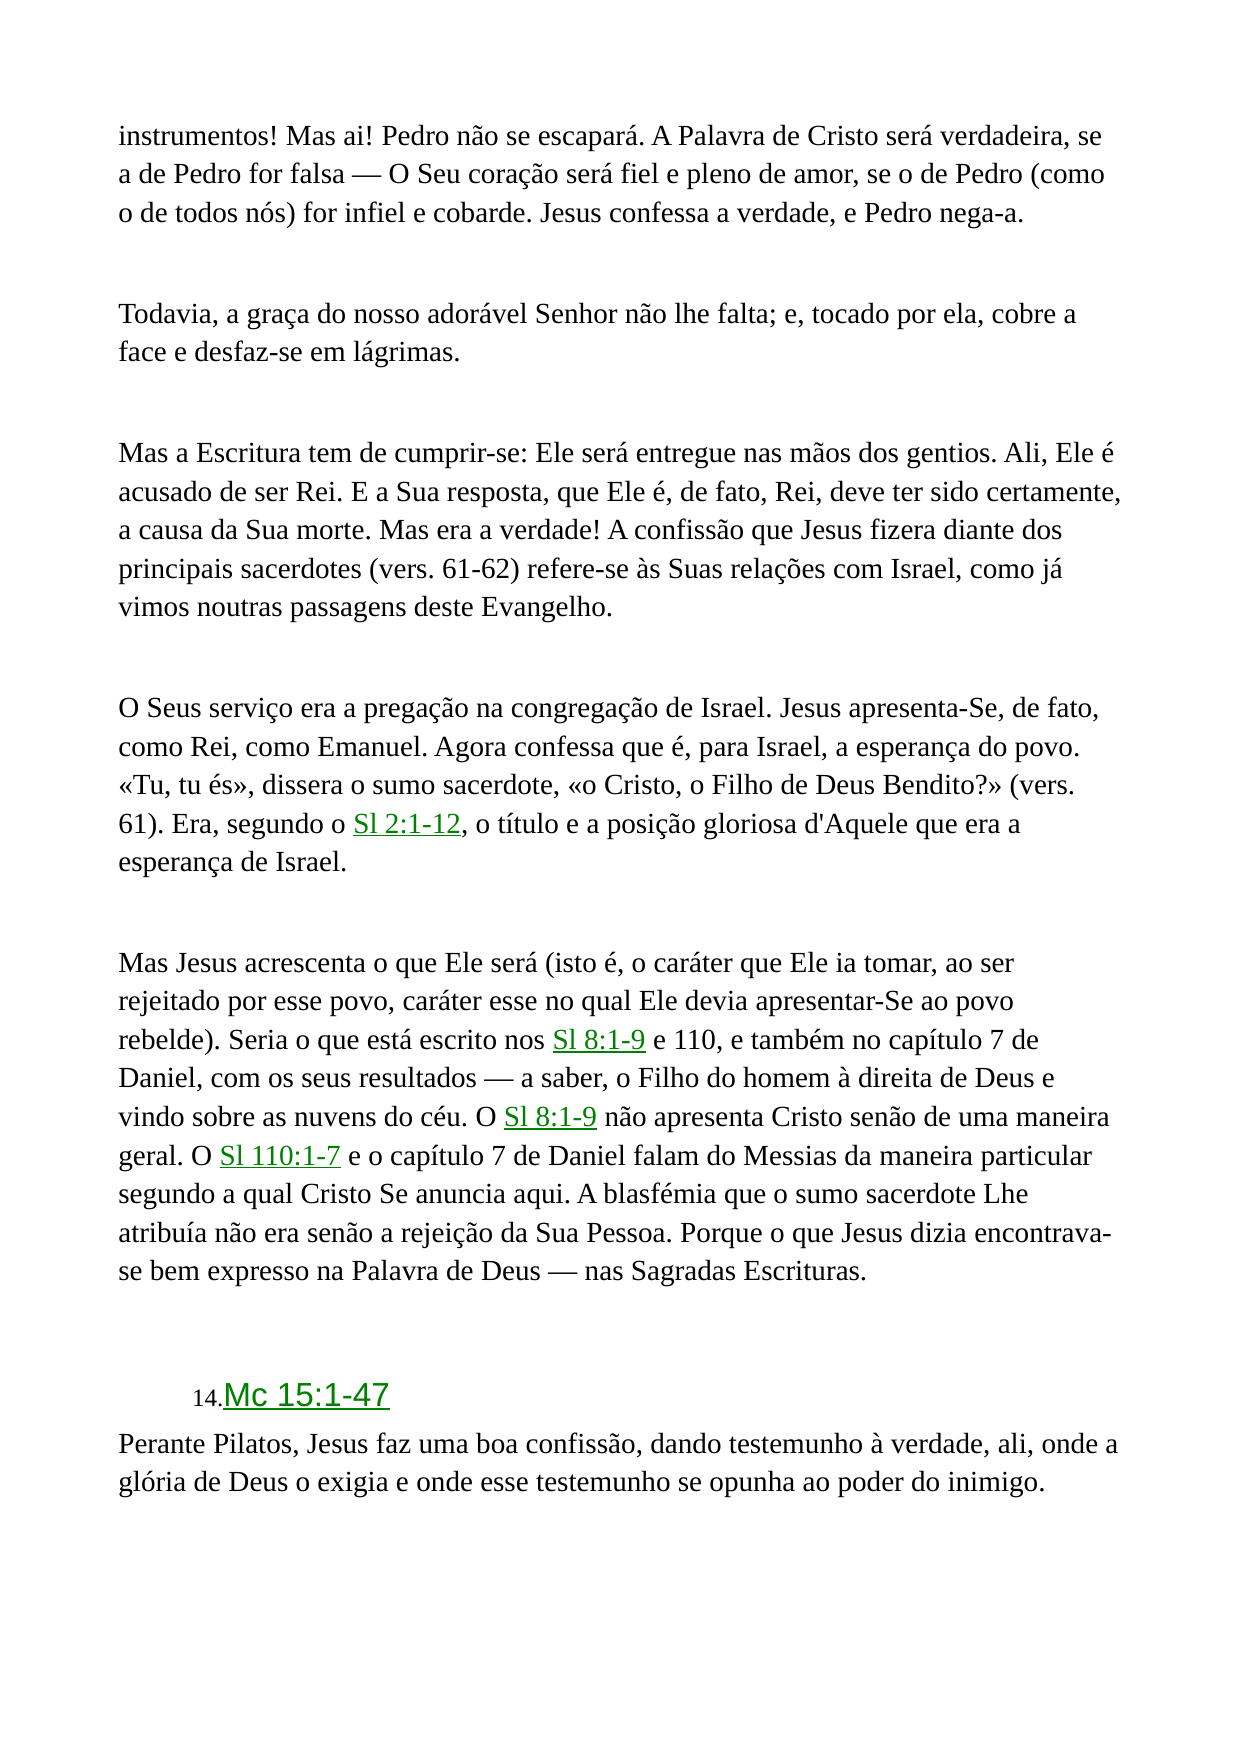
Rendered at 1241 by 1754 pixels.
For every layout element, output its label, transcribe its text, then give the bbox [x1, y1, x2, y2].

text Perante Pilatos, Jesus faz uma boa confissão, dando testemunho à verdade, ali, onde a glória de Deus o exigia e onde esse testemunho se opunha ao poder do inimigo. [118, 1426, 1122, 1498]
list Mc 15:1-47 [118, 1375, 1122, 1413]
text O Seus serviço era a pregação na congregação de Israel. Jesus apresenta-Se, de fato, como Rei, como Emanuel. Agora confessa que é, para Israel, a esperança do povo. «Tu, tu és», dissera o sumo sacerdote, «o Cristo, o Filho de Deus Bendito?» (vers. 61). Era, segundo o Sl 2:1-12, o título e a posição gloriosa d'Aquele que era a esperança de Israel. [118, 690, 1122, 878]
text Todavia, a graça do nosso adorável Senhor não lhe falta; e, tocado por ela, cobre a face e desfaz-se em lágrimas. [118, 296, 1122, 368]
text Mas a Escritura tem de cumprir-se: Ele será entregue nas mãos dos gentios. Ali, Ele é acusado de ser Rei. E a Sua resposta, que Ele é, de fato, Rei, deve ter sido certamente, a causa da Sua morte. Mas era a verdade! A confissão que Jesus fizera diante dos principais sacerdotes (vers. 61-62) refere-se às Suas relações com Israel, como já vimos noutras passagens deste Evangelho. [118, 435, 1122, 623]
text Mas Jesus acrescenta o que Ele será (isto é, o caráter que Ele ia tomar, ao ser rejeitado por esse povo, caráter esse no qual Ele devia apresentar-Se ao povo rebelde). Seria o que está escrito nos Sl 8:1-9 e 110, e também no capítulo 7 de Daniel, com os seus resultados — a saber, o Filho do homem à direita de Deus e vindo sobre as nuvens do céu. O Sl 8:1-9 não apresenta Cristo senão de uma maneira geral. O Sl 110:1-7 e o capítulo 7 de Daniel falam do Messias da maneira particular segundo a qual Cristo Se anuncia aqui. A blasfémia que o sumo sacerdote Lhe atribuía não era senão a rejeição da Sua Pessoa. Porque o que Jesus dizia encontrava-se bem expresso na Palavra de Deus — nas Sagradas Escrituras. [118, 945, 1122, 1287]
text instrumentos! Mas ai! Pedro não se escapará. A Palavra de Cristo será verdadeira, se a de Pedro for falsa — O Seu coração será fiel e pleno de amor, se o de Pedro (como o de todos nós) for infiel e cobarde. Jesus confessa a verdade, e Pedro nega-a. [118, 118, 1122, 229]
